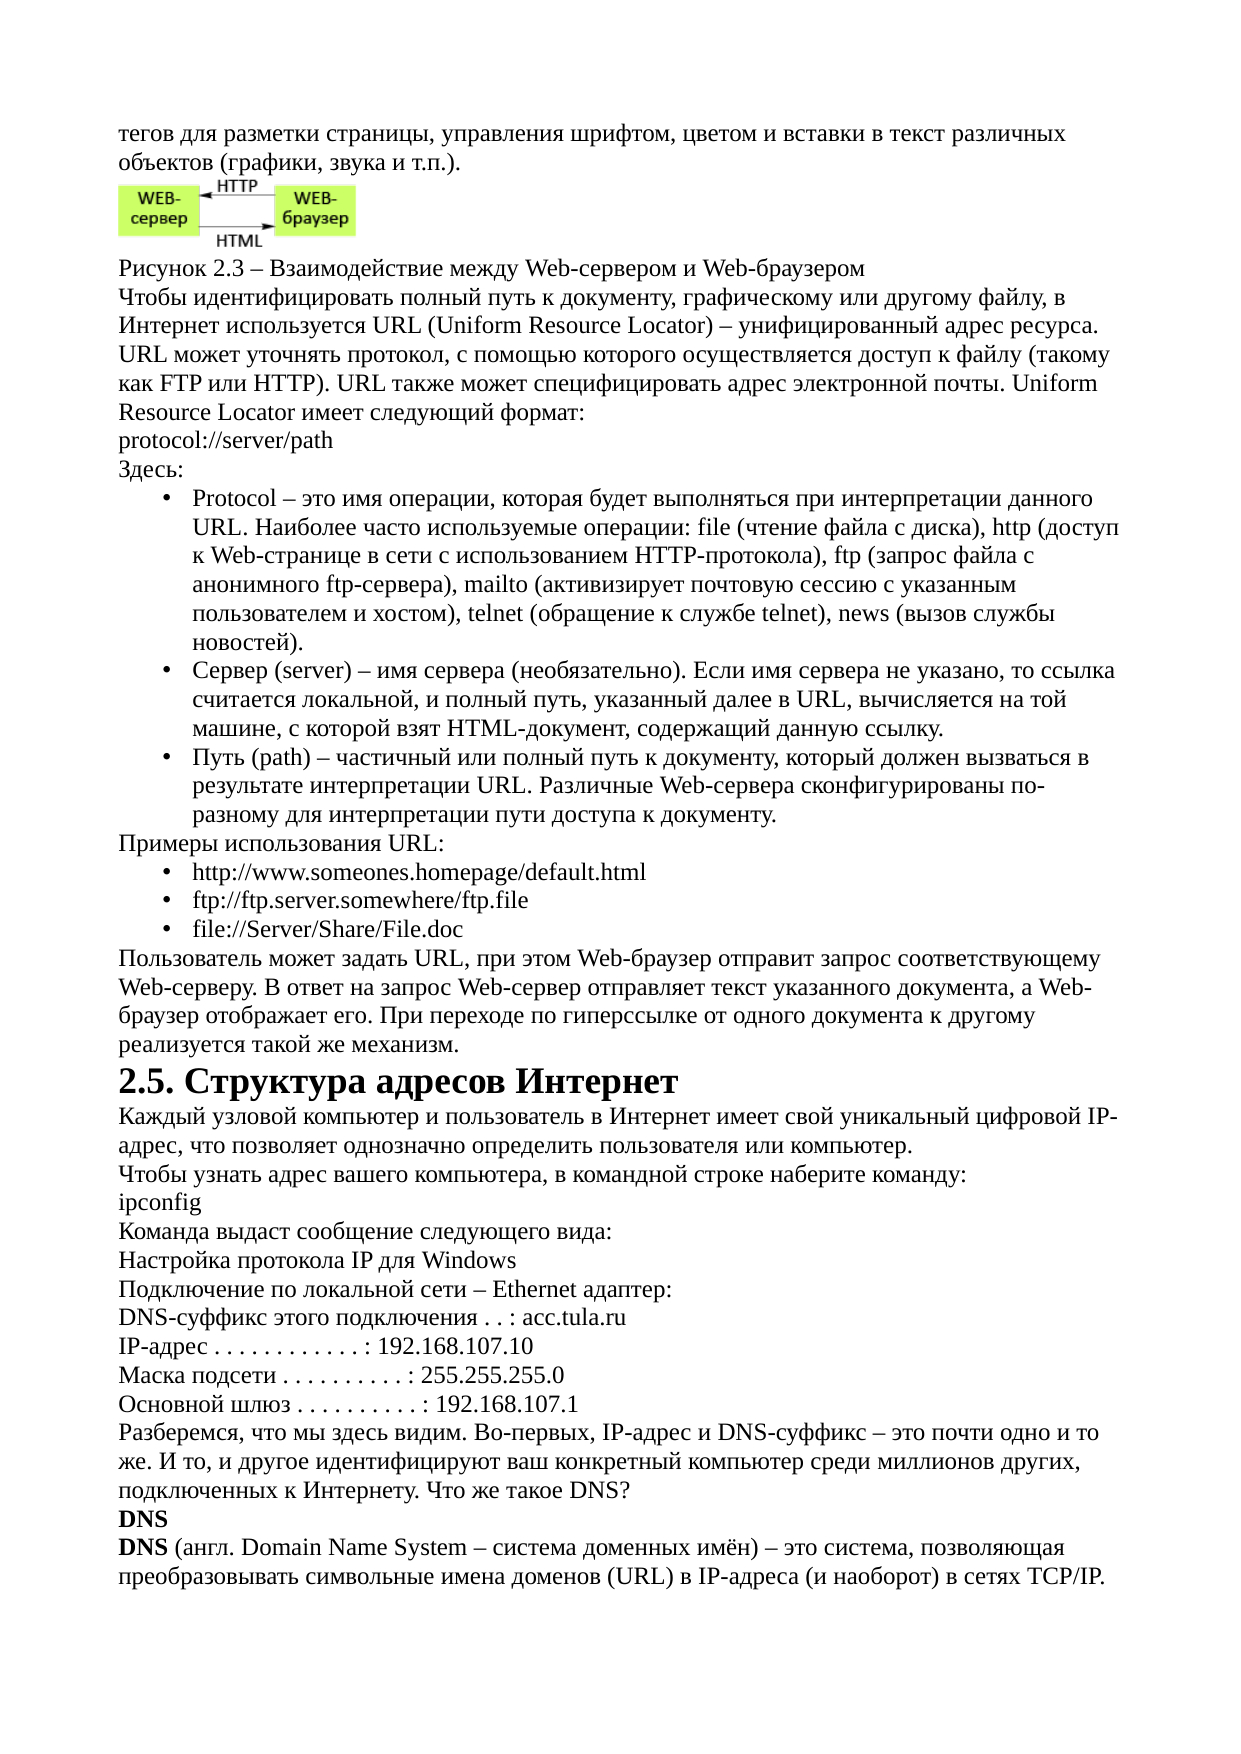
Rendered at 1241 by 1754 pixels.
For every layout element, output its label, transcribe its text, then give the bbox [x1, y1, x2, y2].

text Рисунок 2.3 – Взаимодействие между Web-сервером и Web-браузером [118, 253, 1122, 282]
list Путь (path) – частичный или полный путь к документу, который должен вызваться в результате интерпретации URL. Различные Web-сервера сконфигурированы по-разному для интерпретации пути доступа к документу. [162, 742, 1122, 828]
list ftp://ftp.server.somewhere/ftp.file [162, 886, 1122, 914]
text Чтобы идентифицировать полный путь к документу, графическому или другому файлу, в Интернет используется URL (Uniform Resource Locator) – унифицированный адрес ресурса. URL может уточнять протокол, с помощью которого осуществляется доступ к файлу (такому как FTP или HTTP). URL также может специфицировать адрес электронной почты. Uniform Resource Locator имеет следующий формат: [118, 282, 1122, 426]
text DNS (англ. Domain Name System – система доменных имён) – это система, позволяющая преобразовывать символьные имена доменов (URL) в IP-адреса (и наоборот) в сетях TCP/IP. [118, 1532, 1122, 1590]
text тегов для разметки страницы, управления шрифтом, цветом и вставки в текст различных объектов (графики, звука и т.п.). [118, 118, 1122, 176]
text Настройка протокола IP для Windows Подключение по локальной сети – Ethernet адаптер: DNS-суффикс этого подключения . . : acc.tula.ru IP-адрес . . . . . . . . . . . . : 192.168.107.10 Маска подсети . . . . . . . . . . : 255.255.255.0 Основной шлюз . . . . . . . . . . : 192.168.107.1 [118, 1245, 1122, 1417]
text ipconfig [118, 1187, 1122, 1216]
text Пользователь может задать URL, при этом Web-браузер отправит запрос соответствующему Web-серверу. В ответ на запрос Web-сервер отправляет текст указанного документа, а Web-браузер отображает его. При переходе по гиперссылке от одного документа к другому реализуется такой же механизм. [118, 943, 1122, 1058]
text Команда выдаст сообщение следующего вида: [118, 1216, 1122, 1245]
text Разберемся, что мы здесь видим. Во-первых, IP-адрес и DNS-суффикс – это почти одно и то же. И то, и другое идентифицируют ваш конкретный компьютер среди миллионов других, подключенных к Интернету. Что же такое DNS? [118, 1417, 1122, 1504]
text protocol://server/path [118, 426, 1122, 454]
subtitle 2.5. Структура адресов Интернет [118, 1058, 1122, 1101]
text DNS [118, 1504, 1122, 1532]
list file://Server/Share/File.doc [162, 914, 1122, 943]
picture [118, 175, 357, 253]
text Здесь: [118, 454, 1122, 483]
text Чтобы узнать адрес вашего компьютера, в командной строке наберите команду: [118, 1159, 1122, 1187]
text Примеры использования URL: [118, 828, 1122, 857]
list http://www.someones.homepage/default.html [162, 857, 1122, 886]
list Protocol – это имя операции, которая будет выполняться при интерпретации данного URL. Наиболее часто используемые операции: file (чтение файла с диска), http (доступ к Web-странице в сети с использованием HTTP-протокола), ftp (запрос файла с анонимного ftp-сервера), mailto (активизирует почтовую сессию с указанным пользователем и хостом), telnet (обращение к службе telnet), news (вызов службы новостей). [162, 483, 1122, 656]
text Каждый узловой компьютер и пользователь в Интернет имеет свой уникальный цифровой IP-адрес, что позволяет однозначно определить пользователя или компьютер. [118, 1101, 1122, 1159]
list Сервер (server) – имя сервера (необязательно). Если имя сервера не указано, то ссылка считается локальной, и полный путь, указанный далее в URL, вычисляется на той машине, с которой взят HTML-документ, содержащий данную ссылку. [162, 656, 1122, 742]
